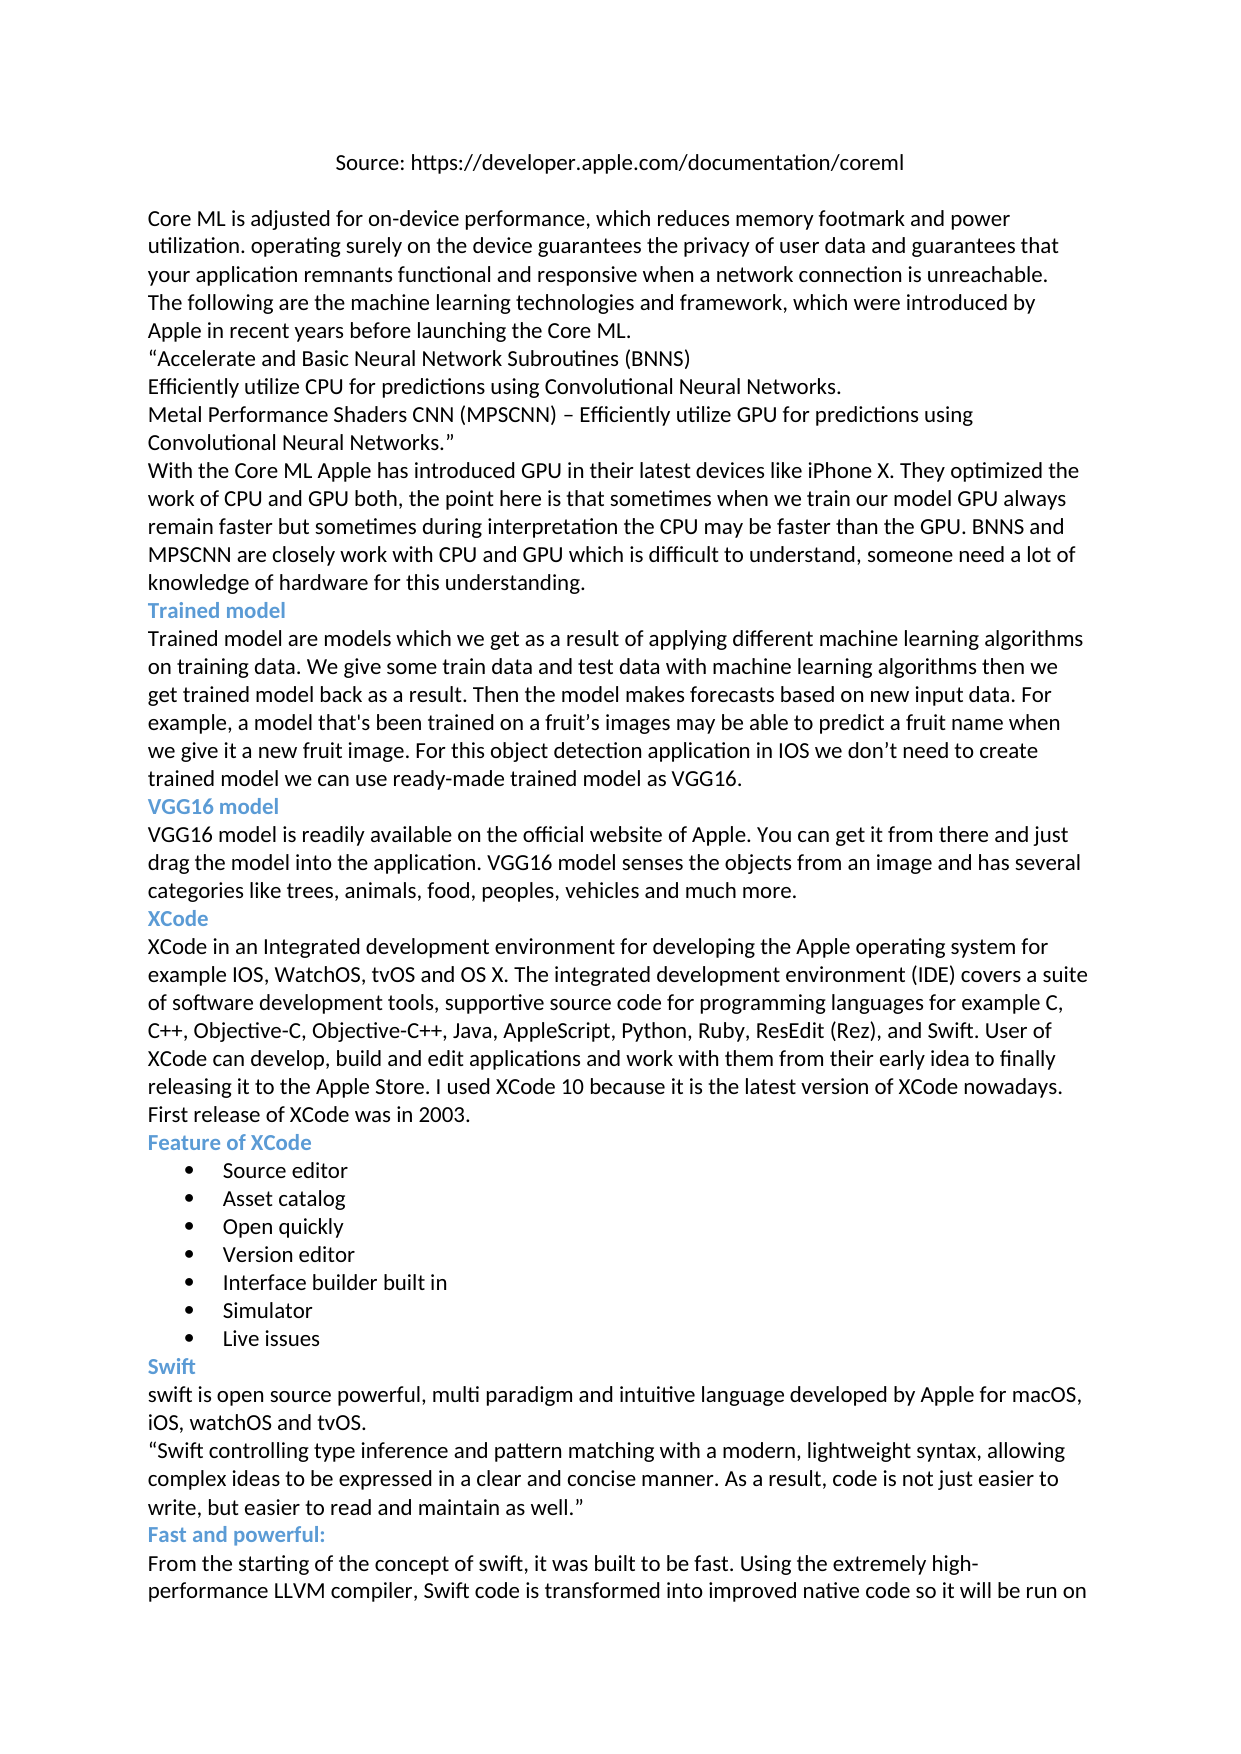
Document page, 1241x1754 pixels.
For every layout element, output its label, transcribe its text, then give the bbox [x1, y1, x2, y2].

text Fast and powerful: [148, 1521, 1093, 1549]
text Core ML is adjusted for on-device performance, which reduces memory footmark and power utilization. operating surely on the device guarantees the privacy of user data and guarantees that your application remnants functional and responsive when a network connection is unreachable. [148, 204, 1093, 288]
list Open quickly [185, 1212, 1093, 1240]
text swift is open source powerful, multi paradigm and intuitive language developed by Apple for macOS, iOS, watchOS and tvOS. [148, 1381, 1093, 1437]
text Trained model are models which we get as a result of applying different machine learning algorithms on training data. We give some train data and test data with machine learning algorithms then we get trained model back as a result. Then the model makes forecasts based on new input data. For example, a model that's been trained on a fruit’s images may be able to predict a fruit name when we give it a new fruit image. For this object detection application in IOS we don’t need to create trained model we can use ready-made trained model as VGG16. [148, 624, 1093, 792]
text Trained model [148, 596, 1093, 624]
list Source editor [185, 1156, 1093, 1184]
text VGG16 model [148, 792, 1093, 820]
text “Swift controlling type inference and pattern matching with a modern, lightweight syntax, allowing complex ideas to be expressed in a clear and concise manner. As a result, code is not just easier to write, but easier to read and maintain as well.” [148, 1437, 1093, 1521]
text Efficiently utilize CPU for predictions using Convolutional Neural Networks. [148, 372, 1093, 400]
text Metal Performance Shaders CNN (MPSCNN) – Efficiently utilize GPU for predictions using Convolutional Neural Networks.” [148, 400, 1093, 456]
text Swift [148, 1352, 1093, 1381]
text With the Core ML Apple has introduced GPU in their latest devices like iPhone X. They optimized the work of CPU and GPU both, the point here is that sometimes when we train our model GPU always remain faster but sometimes during interpretation the CPU may be faster than the GPU. BNNS and MPSCNN are closely work with CPU and GPU which is difficult to understand, someone need a lot of knowledge of hardware for this understanding. [148, 456, 1093, 596]
list Interface builder built in [185, 1268, 1093, 1296]
text Source: https://developer.apple.com/documentation/coreml [148, 148, 1093, 176]
text VGG16 model is readily available on the official website of Apple. You can get it from there and just drag the model into the application. VGG16 model senses the objects from an image and has several categories like trees, animals, food, peoples, vehicles and much more. [148, 820, 1093, 904]
text From the starting of the concept of swift, it was built to be fast. Using the extremely high-performance LLVM compiler, Swift code is transformed into improved native code so it will be run on [148, 1549, 1093, 1605]
text XCode [148, 904, 1093, 932]
text XCode in an Integrated development environment for developing the Apple operating system for example IOS, WatchOS, tvOS and OS X. The integrated development environment (IDE) covers a suite of software development tools, supportive source code for programming languages for example C, C++, Objective-C, Objective-C++, Java, AppleScript, Python, Ruby, ResEdit (Rez), and Swift. User of XCode can develop, build and edit applications and work with them from their early idea to finally releasing it to the Apple Store. I used XCode 10 because it is the latest version of XCode nowadays. First release of XCode was in 2003. [148, 932, 1093, 1128]
list Simulator [185, 1296, 1093, 1324]
list Live issues [185, 1324, 1093, 1352]
text The following are the machine learning technologies and framework, which were introduced by Apple in recent years before launching the Core ML. [148, 288, 1093, 344]
list Asset catalog [185, 1184, 1093, 1212]
text “Accelerate and Basic Neural Network Subroutines (BNNS) [148, 344, 1093, 372]
list Version editor [185, 1240, 1093, 1268]
text Feature of XCode [148, 1128, 1093, 1156]
